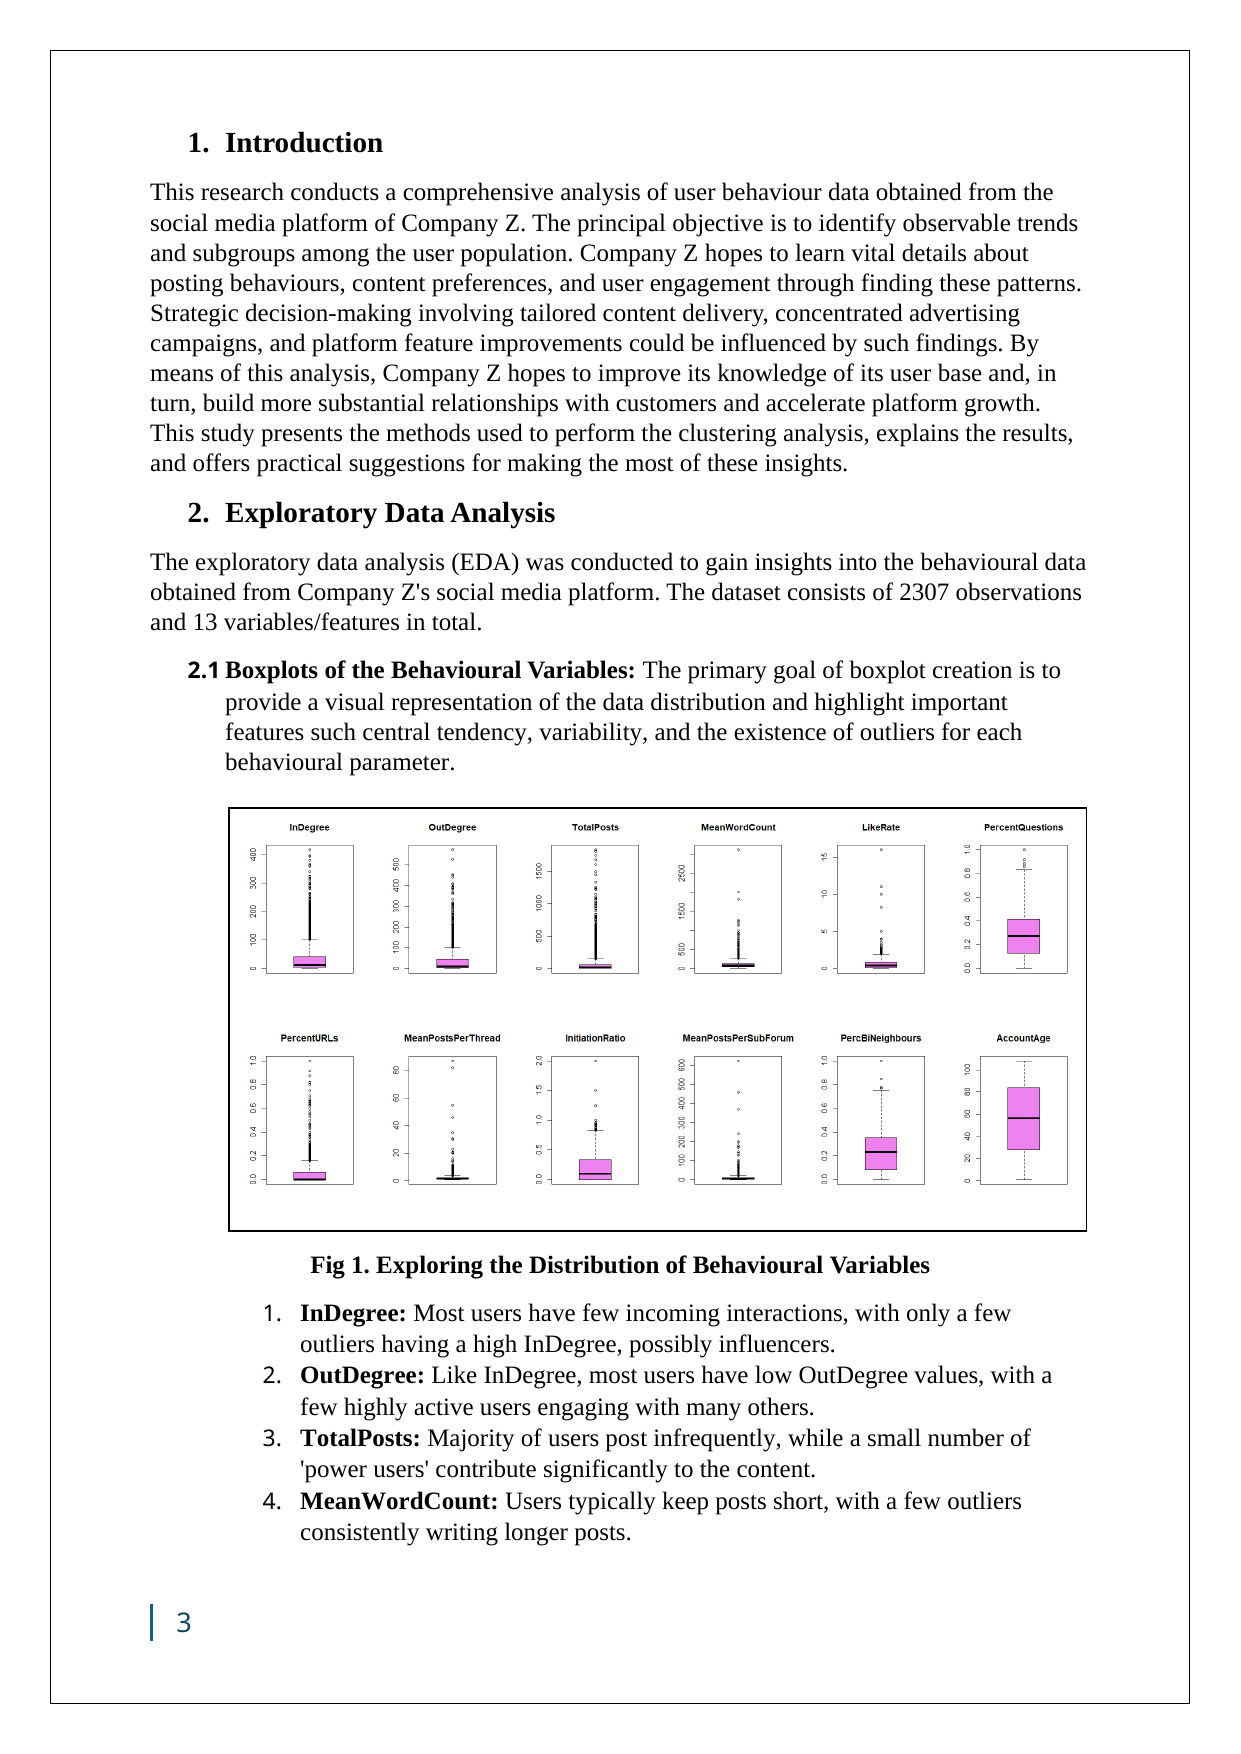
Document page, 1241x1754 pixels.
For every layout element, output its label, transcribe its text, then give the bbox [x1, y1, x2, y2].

list MeanWordCount: Users typically keep posts short, with a few outliers consistently writing longer posts. [262, 1485, 1090, 1546]
list OutDegree: Like InDegree, most users have low OutDegree values, with a few highly active users engaging with many others. [262, 1359, 1090, 1421]
list InDegree: Most users have few incoming interactions, with only a few outliers having a high InDegree, possibly influencers. [262, 1297, 1090, 1358]
text Fig 1. Exploring the Distribution of Behavioural Variables [150, 1250, 1090, 1278]
subtitle Introduction [187, 126, 1090, 159]
list Boxplots of the Behavioural Variables: The primary goal of boxplot creation is to provide a visual representation of the data distribution and highlight important features such central tendency, variability, and the existence of outliers for each behavioural parameter. [187, 654, 1090, 776]
subtitle Exploratory Data Analysis [187, 495, 1090, 529]
text The exploratory data analysis (EDA) was conducted to gain insights into the behavioural data obtained from Company Z's social media platform. The dataset consists of 2307 observations and 13 variables/features in total. [150, 547, 1090, 636]
list TotalPosts: Majority of users post infrequently, while a small number of 'power users' contribute significantly to the content. [262, 1422, 1090, 1483]
text This research conducts a comprehensive analysis of user behaviour data obtained from the social media platform of Company Z. The principal objective is to identify observable trends and subgroups among the user population. Company Z hopes to learn vital details about posting behaviours, content preferences, and user engagement through finding these patterns. Strategic decision-making involving tailored content delivery, concentrated advertising campaigns, and platform feature improvements could be influenced by such findings. By means of this analysis, Company Z hopes to improve its knowledge of its user base and, in turn, build more substantial relationships with customers and accelerate platform growth. This study presents the methods used to perform the clustering analysis, explains the results, and offers practical suggestions for making the most of these insights. [150, 177, 1090, 477]
